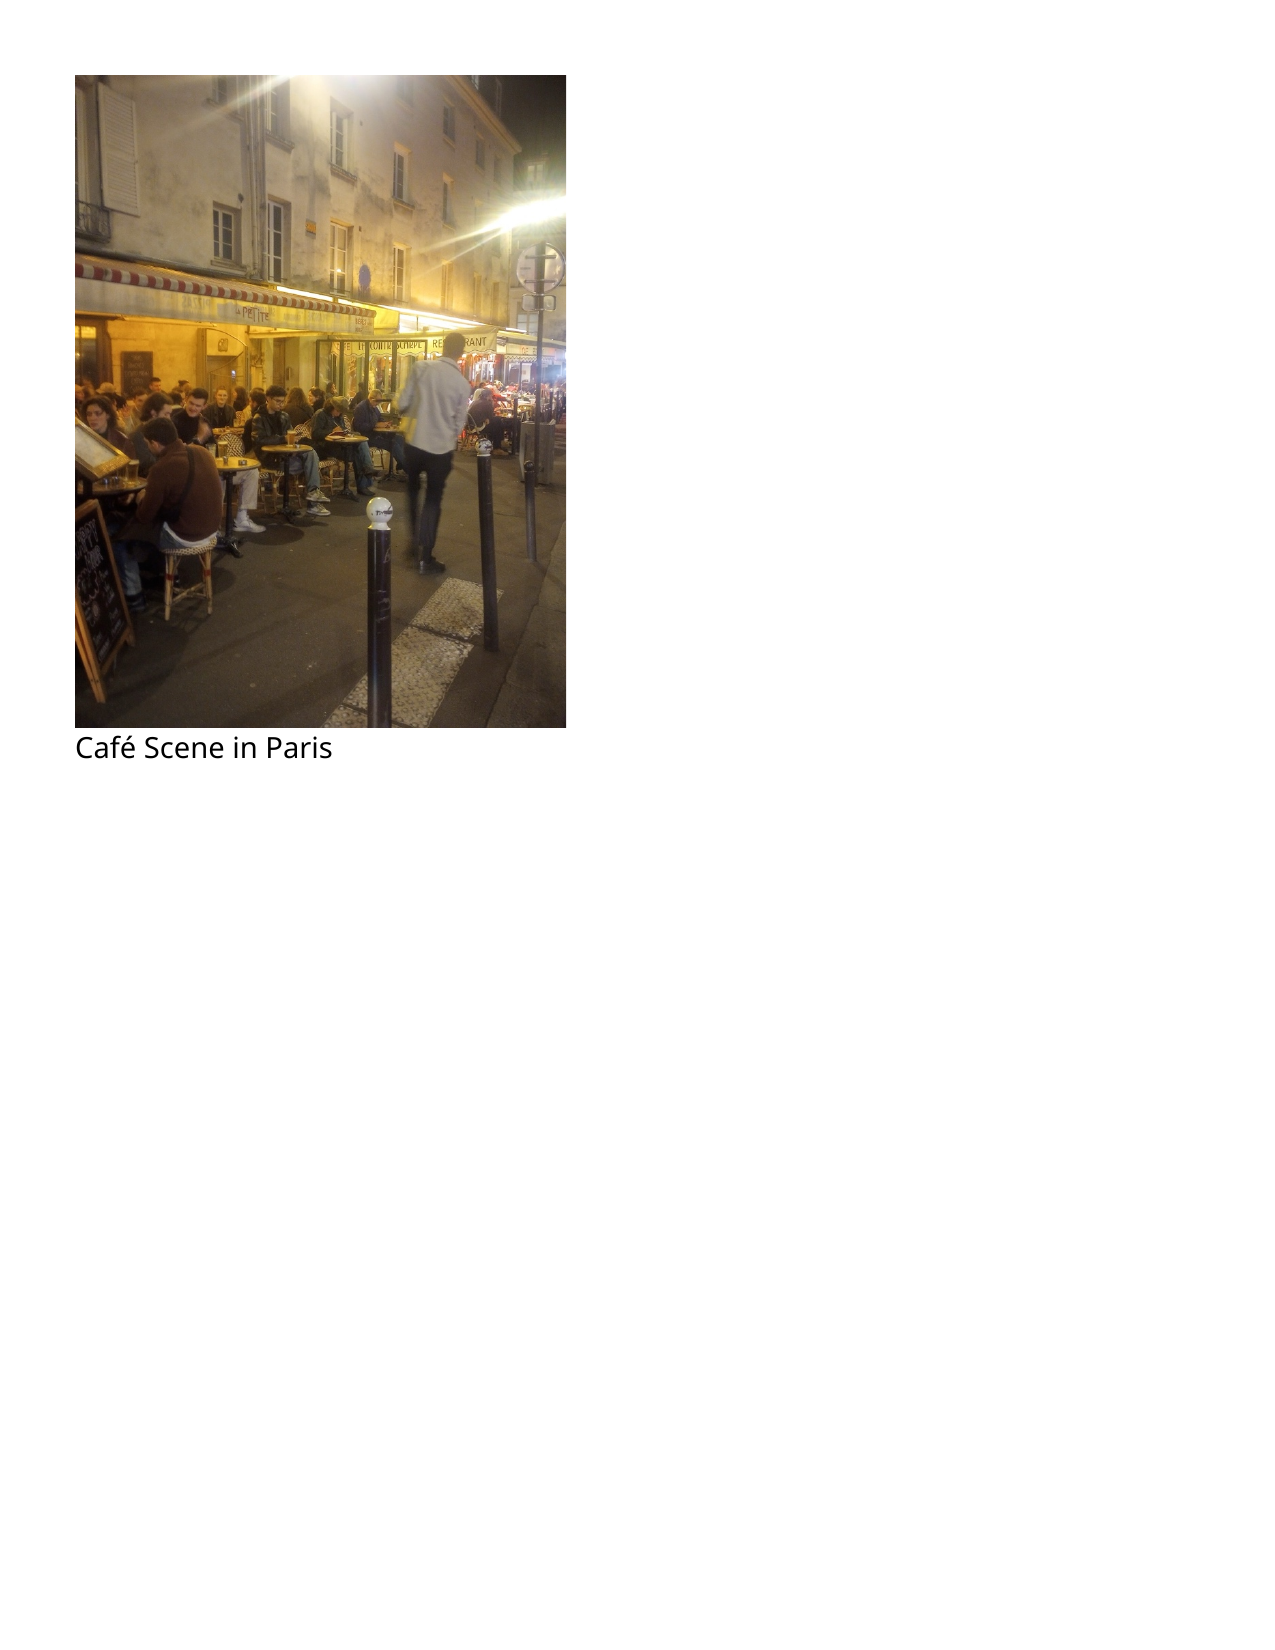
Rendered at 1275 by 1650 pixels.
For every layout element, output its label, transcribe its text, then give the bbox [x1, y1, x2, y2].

text Café Scene in Paris [75, 727, 1200, 767]
